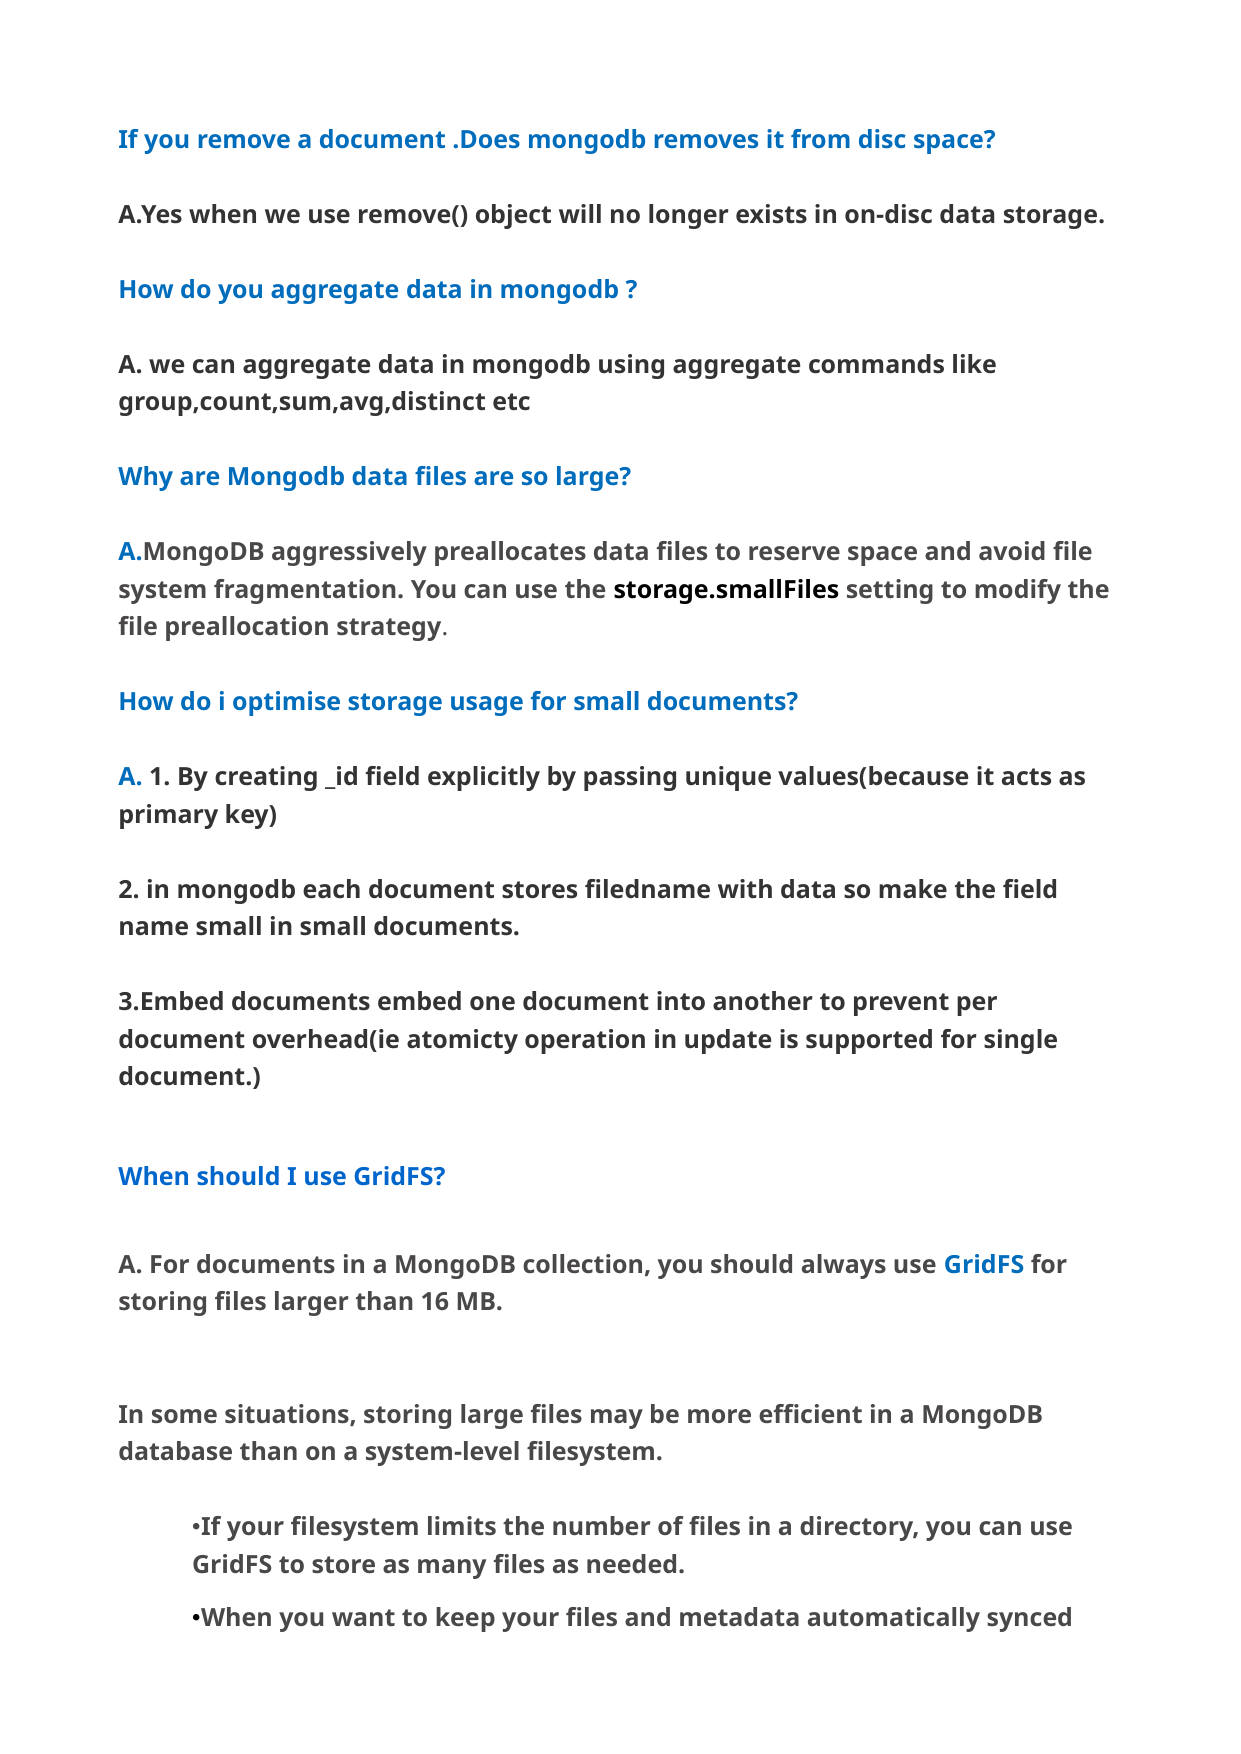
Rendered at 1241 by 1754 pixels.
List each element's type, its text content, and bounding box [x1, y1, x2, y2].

list 2. in mongodb each document stores filedname with data so make the field name small in small documents. [118, 868, 1122, 943]
list A.MongoDB aggressively preallocates data files to reserve space and avoid file system fragmentation. You can use the storage.smallFiles setting to modify the file preallocation strategy. [118, 531, 1122, 643]
list A. we can aggregate data in mongodb using aggregate commands like group,count,sum,avg,distinct etc [118, 343, 1122, 418]
list A. 1. By creating _id field explicitly by passing unique values(because it acts as primary key) [118, 756, 1122, 831]
list Why are Mongodb data files are so large? [118, 456, 1122, 493]
text A. For documents in a MongoDB collection, you should always use GridFS for storing files larger than 16 MB. [118, 1243, 1122, 1318]
subtitle When should I use GridFS? [118, 1156, 1122, 1193]
text In some situations, storing large files may be more efficient in a MongoDB database than on a system-level filesystem. [118, 1393, 1122, 1468]
list If you remove a document .Does mongodb removes it from disc space? [118, 118, 1122, 156]
list A.Yes when we use remove() object will no longer exists in on-disc data storage. [118, 193, 1122, 231]
list How do you aggregate data in mongodb ? [118, 268, 1122, 306]
list If your filesystem limits the number of files in a directory, you can use GridFS to store as many files as needed. [118, 1506, 1122, 1581]
list 3.Embed documents embed one document into another to prevent per document overhead(ie atomicty operation in update is supported for single document.) [118, 981, 1122, 1093]
list When you want to keep your files and metadata automatically synced [118, 1596, 1122, 1634]
list How do i optimise storage usage for small documents? [118, 681, 1122, 718]
